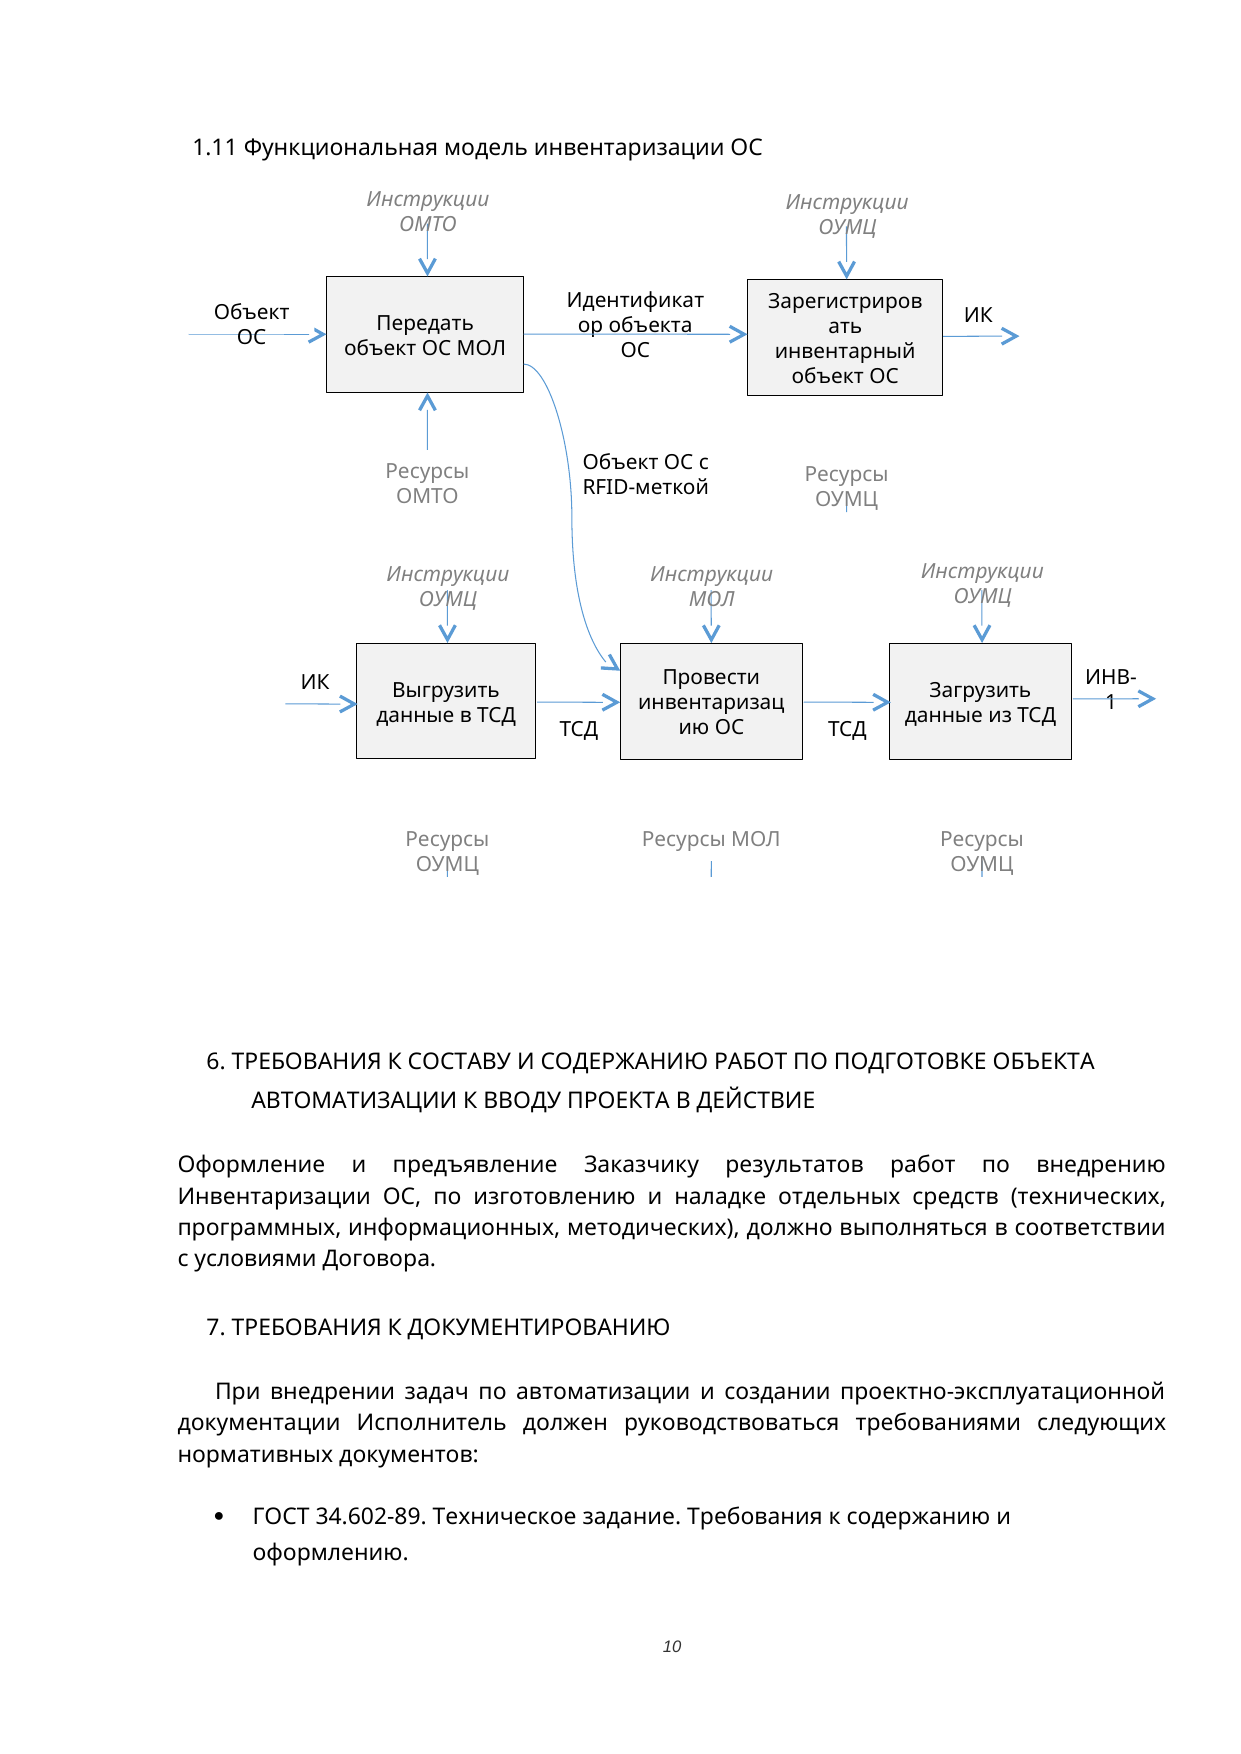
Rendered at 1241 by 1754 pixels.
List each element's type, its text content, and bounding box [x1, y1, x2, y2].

text Оформление и предъявление Заказчику результатов работ по внедрению Инвентаризации ОС, по изготовлению и наладке отдельных средств (технических, программных, информационных, методических), должно выполняться в соответствии с условиями Договора. [177, 1148, 1167, 1273]
list ГОСТ 34.602-89. Техническое задание. Требования к содержанию и оформлению. [215, 1500, 1167, 1567]
subtitle Функциональная модель инвентаризации ОС [192, 131, 1167, 162]
text При внедрении задач по автоматизации и создании проектно-эксплуатационной документации Исполнитель должен руководствоваться требованиями следующих нормативных документов: [177, 1375, 1167, 1469]
subtitle ТРЕБОВАНИЯ К ДОКУМЕНТИРОВАНИЮ [206, 1311, 1167, 1342]
subtitle ТРЕБОВАНИЯ К СОСТАВУ И СОДЕРЖАНИЮ РАБОТ ПО ПОДГОТОВКЕ ОБЪЕКТА АВТОМАТИЗАЦИИ К ВВОДУ ПРОЕКТА В ДЕЙСТВИЕ [206, 1045, 1167, 1116]
